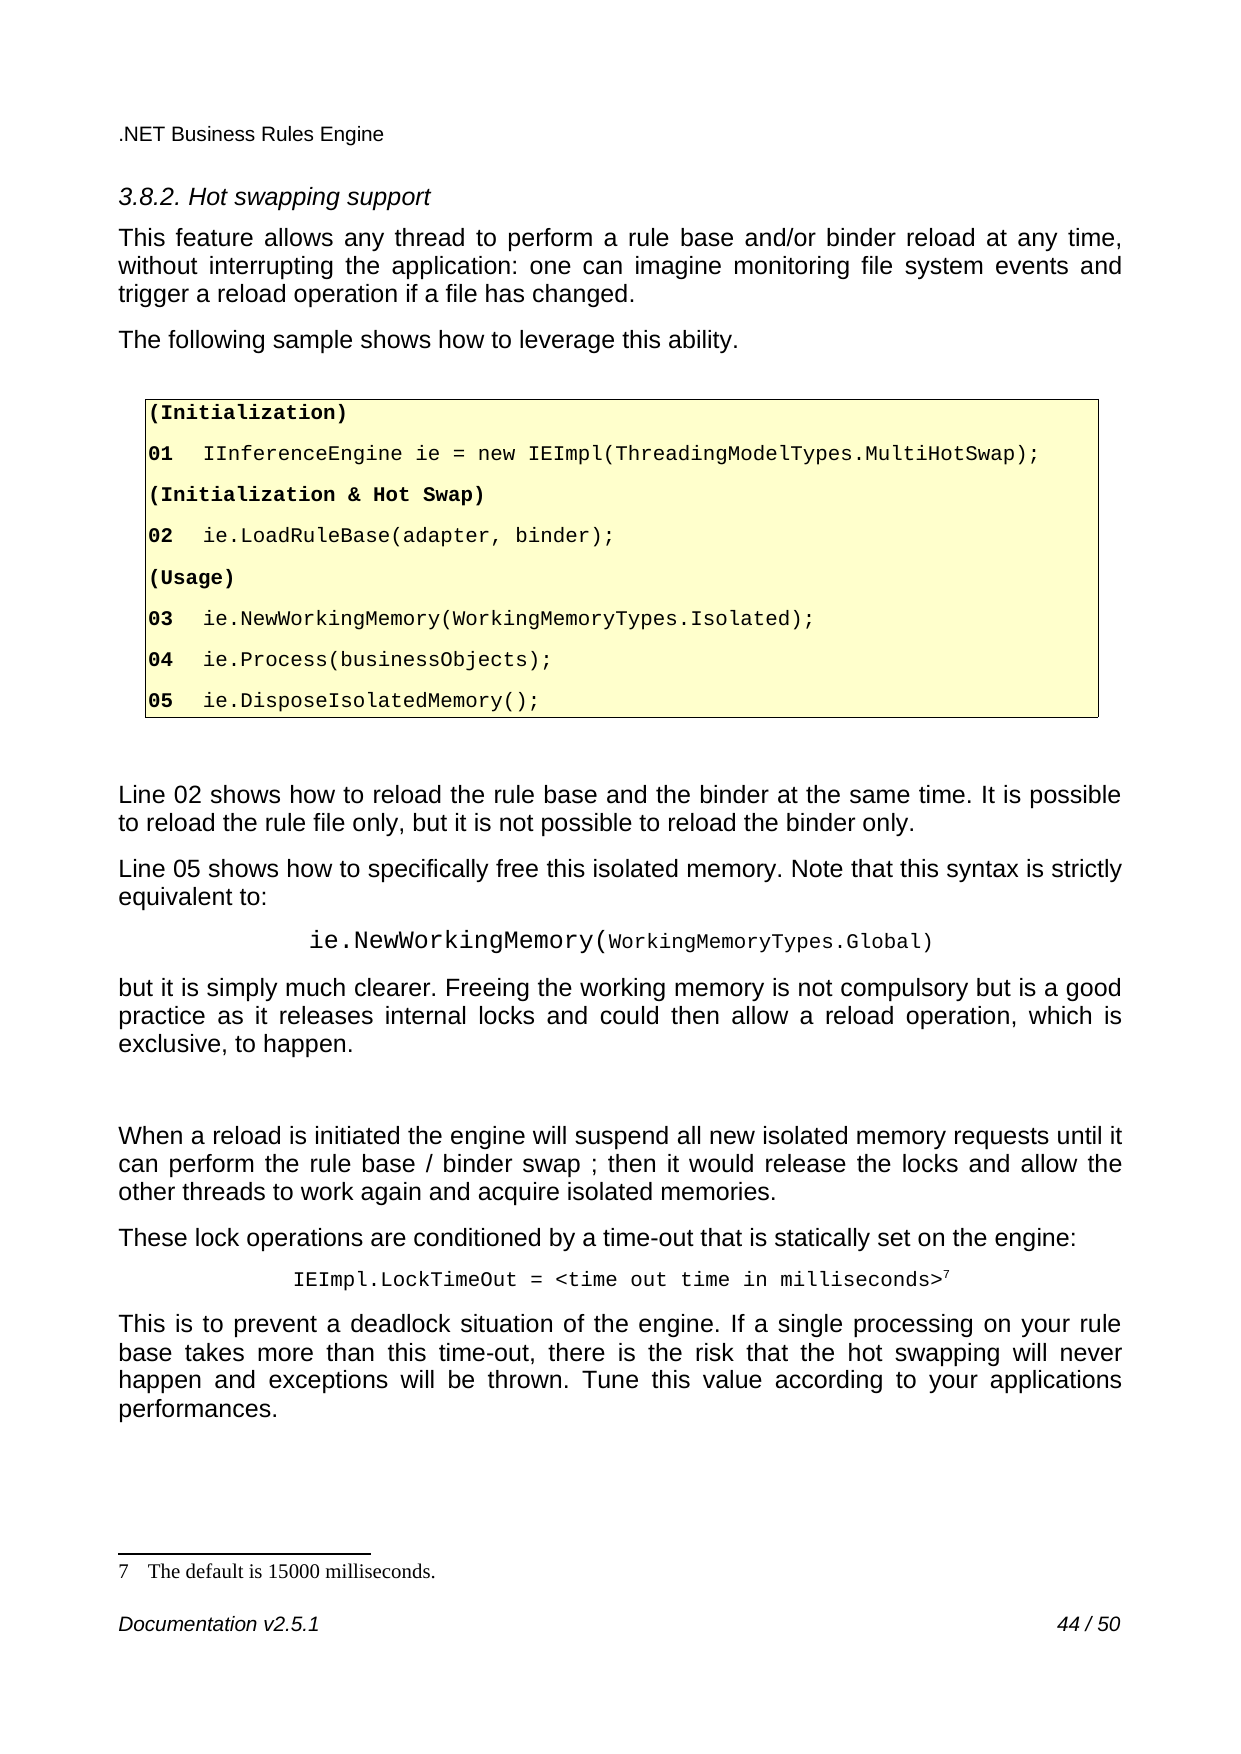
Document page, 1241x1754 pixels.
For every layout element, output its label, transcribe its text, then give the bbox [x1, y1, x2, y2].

text (Initialization & Hot Swap) [146, 481, 1098, 508]
text Line 02 shows how to reload the rule base and the binder at the same time. It is possible to reload the rule file only, but it is not possible to reload the binder only. [118, 781, 1124, 837]
text This is to prevent a deadlock situation of the engine. If a single processing on your rule base takes more than this time-out, there is the risk that the hot swapping will never happen and exceptions will be thrown. Tune this value according to your applications performances. [118, 1310, 1124, 1422]
text (Initialization) [146, 400, 1098, 425]
text but it is simply much clearer. Freeing the working memory is not compulsory but is a good practice as it releases internal locks and could then allow a reload operation, which is exclusive, to happen. [118, 974, 1124, 1058]
text 04 ie.Process(businessObjects); [146, 646, 1098, 673]
text 02 ie.LoadRuleBase(adapter, binder); [146, 522, 1098, 549]
subtitle Hot swapping support [118, 183, 1124, 211]
text ie.NewWorkingMemory(WorkingMemoryTypes.Global) [118, 928, 1124, 956]
text 03 ie.NewWorkingMemory(WorkingMemoryTypes.Isolated); [146, 605, 1098, 632]
text The default is 15000 milliseconds. [118, 1560, 1124, 1583]
text When a reload is initiated the engine will suspend all new isolated memory requests until it can perform the rule base / binder swap ; then it would release the locks and allow the other threads to work again and acquire isolated memories. [118, 1121, 1124, 1206]
text IEImpl.LockTimeOut = <time out time in milliseconds> [118, 1269, 1124, 1292]
text (Usage) [146, 564, 1098, 590]
text 01 IInferenceEngine ie = new IEImpl(ThreadingModelTypes.MultiHotSwap); [146, 440, 1098, 467]
text The following sample shows how to leverage this ability. [118, 325, 1124, 353]
text Line 05 shows how to specifically free this isolated memory. Note that this syntax is strictly equivalent to: [118, 854, 1124, 910]
text This feature allows any thread to perform a rule base and/or binder reload at any time, without interrupting the application: one can imagine monitoring file system events and trigger a reload operation if a file has changed. [118, 223, 1124, 308]
text 05 ie.DisposeIsolatedMemory(); [146, 687, 1098, 717]
text These lock operations are conditioned by a time-out that is statically set on the engine: [118, 1223, 1124, 1251]
